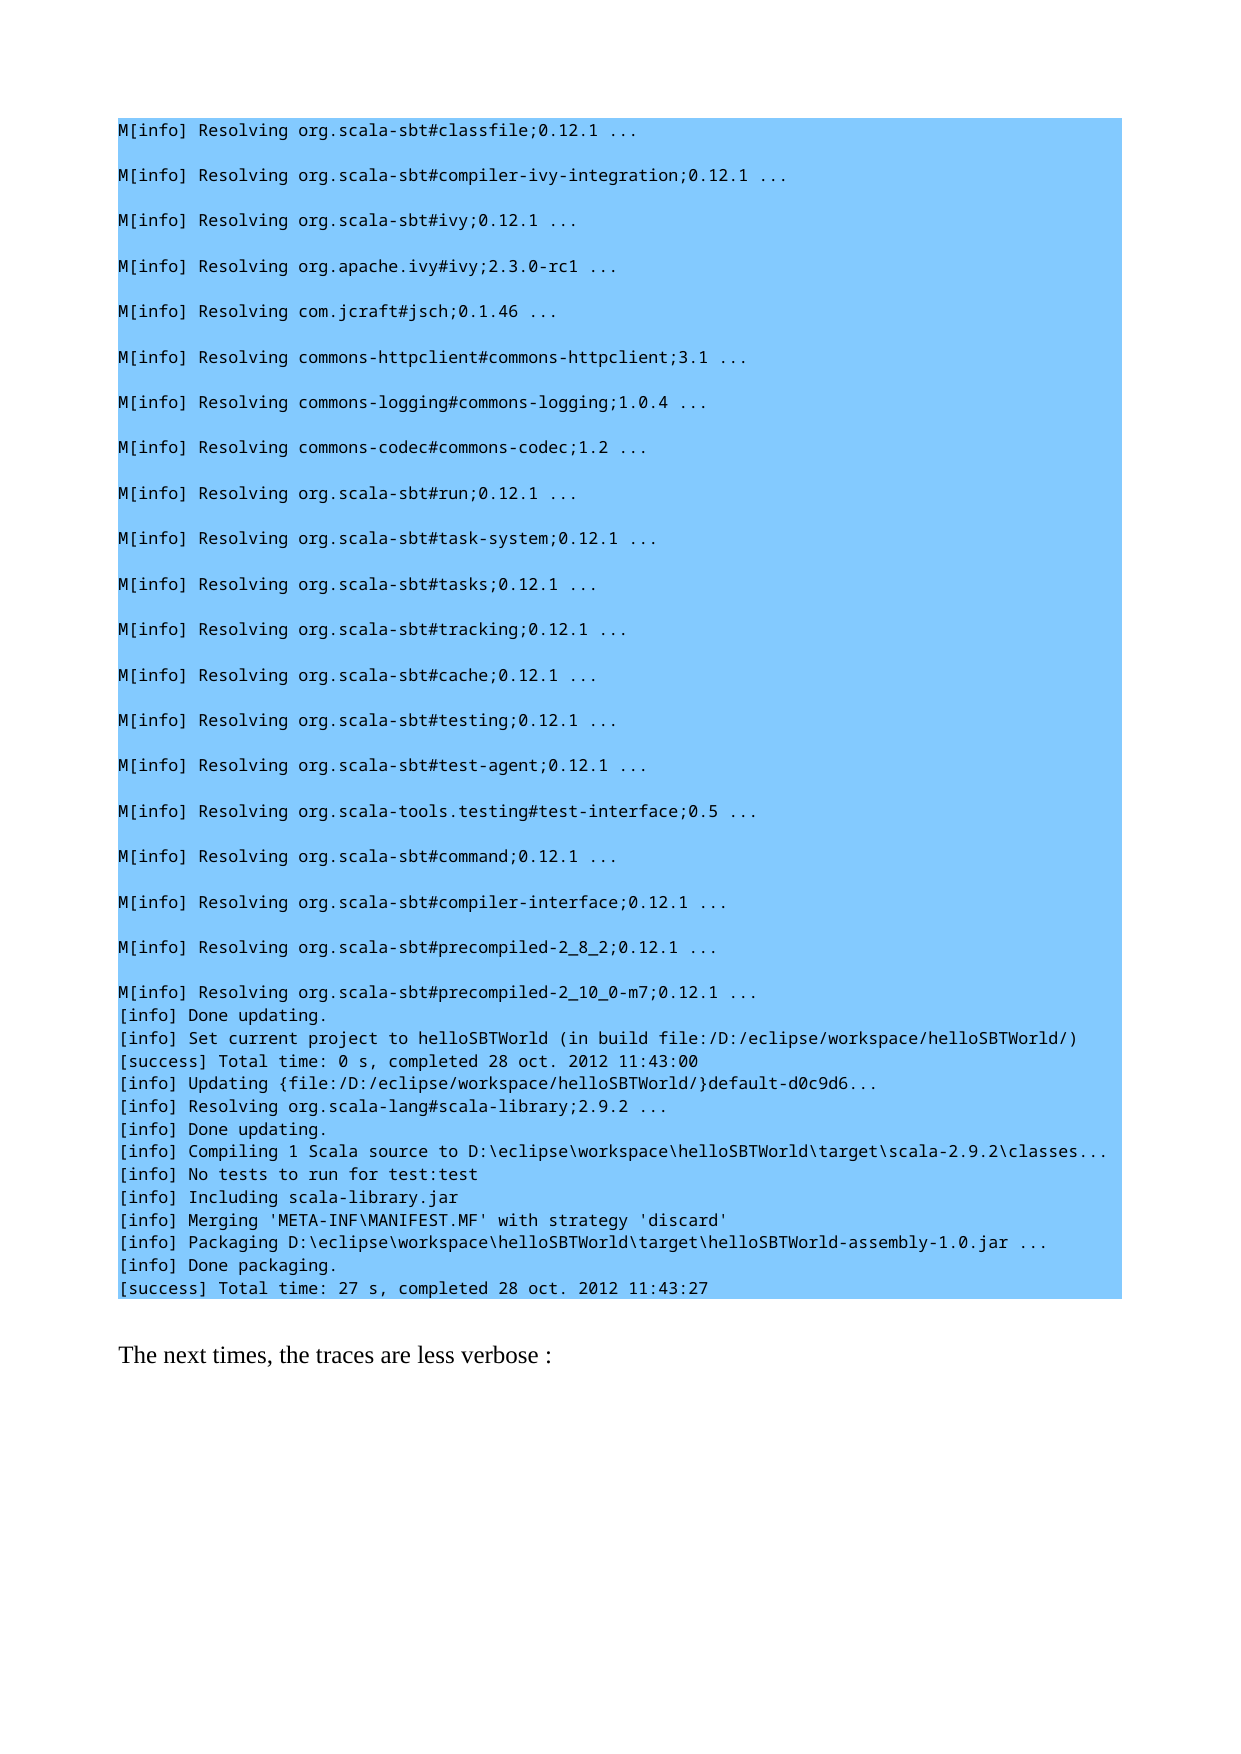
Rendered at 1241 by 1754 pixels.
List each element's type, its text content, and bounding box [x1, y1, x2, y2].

text M[info] Resolving org.scala-sbt#compiler-interface;0.12.1 ... [118, 890, 1122, 913]
text M[info] Resolving commons-httpclient#commons-httpclient;3.1 ... [118, 345, 1122, 368]
text M[info] Resolving org.scala-tools.testing#test-interface;0.5 ... [118, 799, 1122, 822]
text [info] Merging 'META-INF\MANIFEST.MF' with strategy 'discard' [118, 1208, 1122, 1231]
text [success] Total time: 27 s, completed 28 oct. 2012 11:43:27 [118, 1276, 1122, 1299]
text M[info] Resolving org.scala-sbt#classfile;0.12.1 ... [118, 118, 1122, 141]
text M[info] Resolving org.scala-sbt#tracking;0.12.1 ... [118, 618, 1122, 640]
text [info] Including scala-library.jar [118, 1185, 1122, 1208]
text M[info] Resolving org.scala-sbt#cache;0.12.1 ... [118, 663, 1122, 686]
text [info] Done updating. [118, 1117, 1122, 1140]
text M[info] Resolving org.apache.ivy#ivy;2.3.0-rc1 ... [118, 254, 1122, 277]
text [info] Packaging D:\eclipse\workspace\helloSBTWorld\target\helloSBTWorld-assembly-1.0.jar ... [118, 1231, 1122, 1253]
text M[info] Resolving commons-codec#commons-codec;1.2 ... [118, 436, 1122, 459]
text [info] Set current project to helloSBTWorld (in build file:/D:/eclipse/workspace/helloSBTWorld/) [118, 1026, 1122, 1049]
text M[info] Resolving commons-logging#commons-logging;1.0.4 ... [118, 391, 1122, 413]
text [info] Resolving org.scala-lang#scala-library;2.9.2 ... [118, 1094, 1122, 1117]
text M[info] Resolving org.scala-sbt#precompiled-2_8_2;0.12.1 ... [118, 936, 1122, 958]
text [info] Done updating. [118, 1004, 1122, 1026]
text M[info] Resolving org.scala-sbt#task-system;0.12.1 ... [118, 527, 1122, 549]
text M[info] Resolving org.scala-sbt#tasks;0.12.1 ... [118, 572, 1122, 595]
text [success] Total time: 0 s, completed 28 oct. 2012 11:43:00 [118, 1049, 1122, 1072]
text M[info] Resolving org.scala-sbt#run;0.12.1 ... [118, 481, 1122, 504]
text M[info] Resolving com.jcraft#jsch;0.1.46 ... [118, 300, 1122, 322]
text [info] Updating {file:/D:/eclipse/workspace/helloSBTWorld/}default-d0c9d6... [118, 1072, 1122, 1094]
text M[info] Resolving org.scala-sbt#command;0.12.1 ... [118, 845, 1122, 867]
text [info] Compiling 1 Scala source to D:\eclipse\workspace\helloSBTWorld\target\scala-2.9.2\classes... [118, 1140, 1122, 1163]
text [info] Done packaging. [118, 1253, 1122, 1276]
text M[info] Resolving org.scala-sbt#compiler-ivy-integration;0.12.1 ... [118, 163, 1122, 186]
text [info] No tests to run for test:test [118, 1163, 1122, 1185]
text M[info] Resolving org.scala-sbt#ivy;0.12.1 ... [118, 209, 1122, 232]
text M[info] Resolving org.scala-sbt#testing;0.12.1 ... [118, 708, 1122, 731]
text M[info] Resolving org.scala-sbt#test-agent;0.12.1 ... [118, 754, 1122, 777]
text The next times, the traces are less verbose : [118, 1340, 1122, 1369]
text M[info] Resolving org.scala-sbt#precompiled-2_10_0-m7;0.12.1 ... [118, 981, 1122, 1004]
